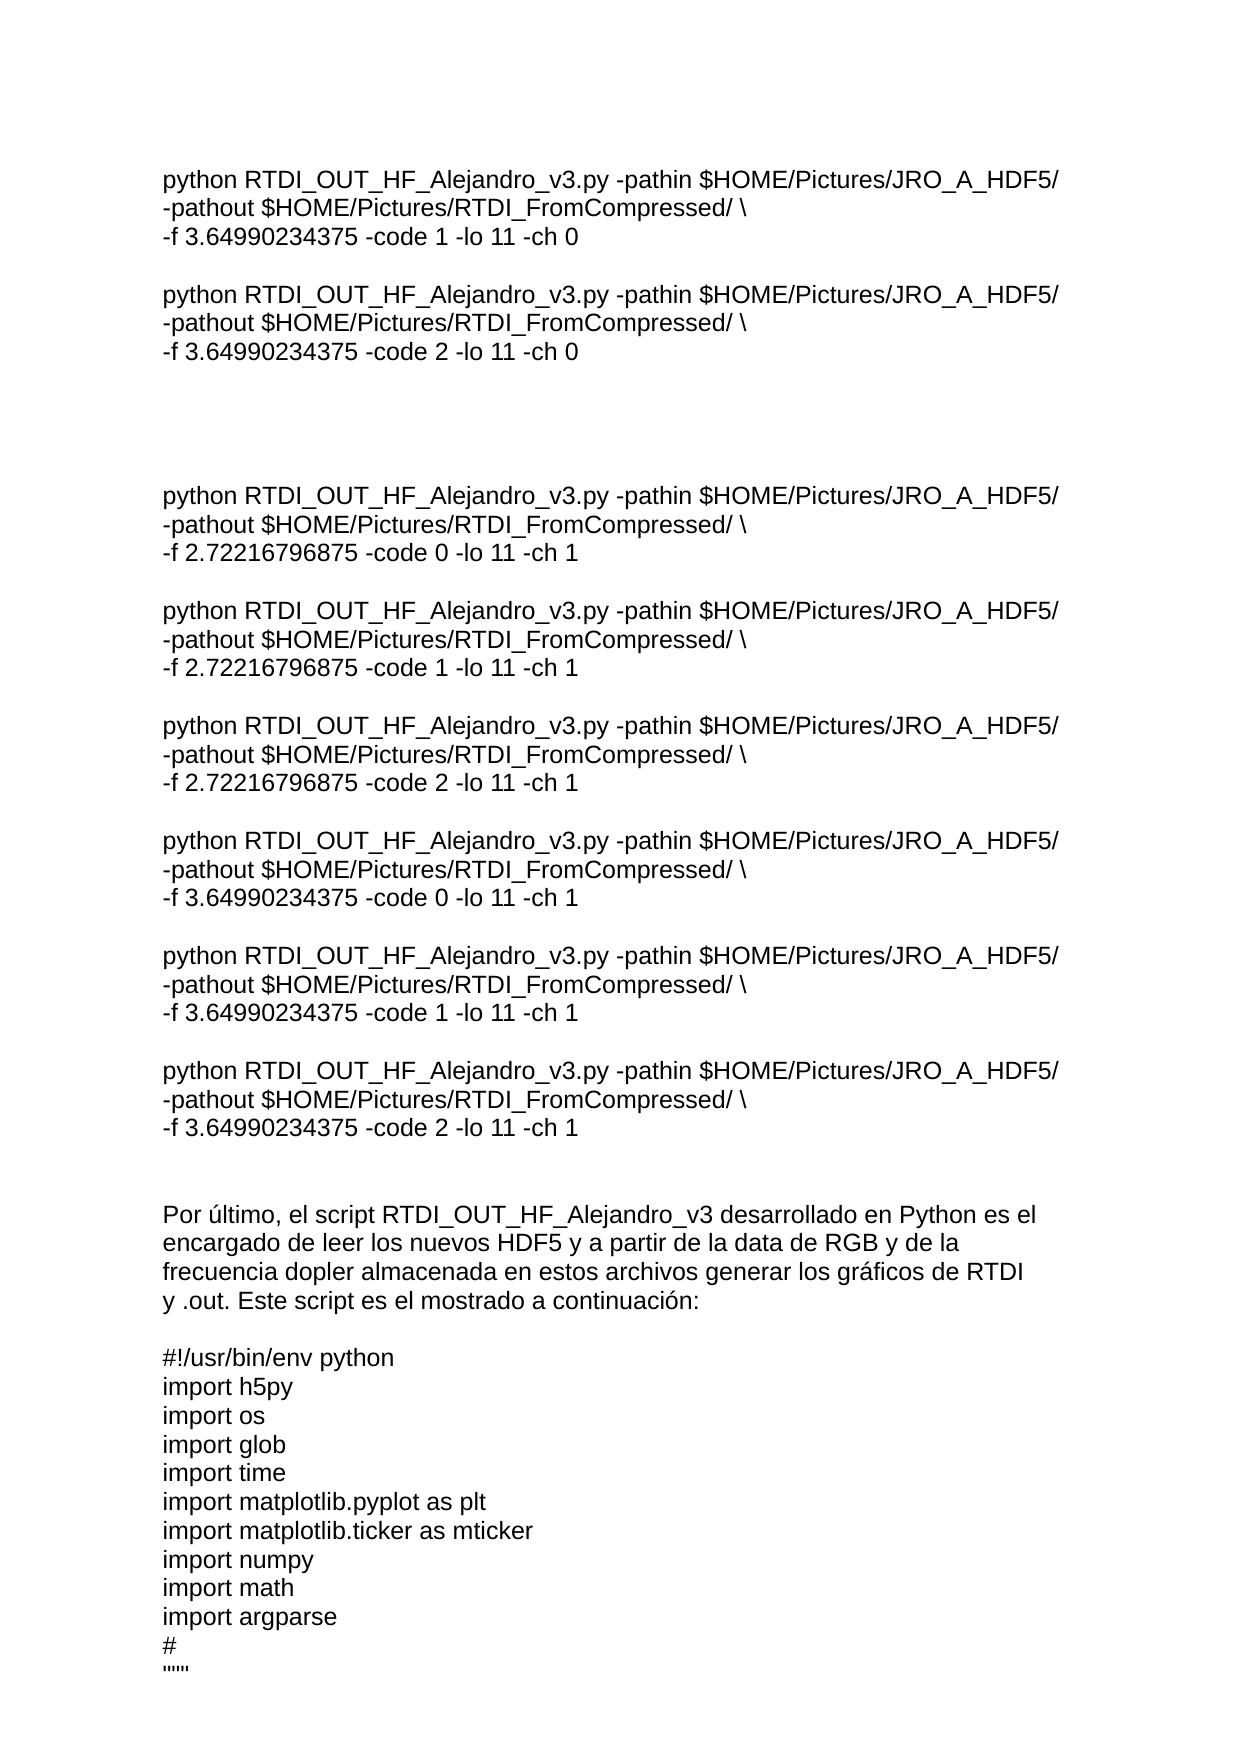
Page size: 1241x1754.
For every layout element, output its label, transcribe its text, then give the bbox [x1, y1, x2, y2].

text #!/usr/bin/env python [162, 1343, 1065, 1372]
text Por último, el script RTDI_OUT_HF_Alejandro_v3 desarrollado en Python es el encargado de leer los nuevos HDF5 y a partir de la data de RGB y de la frecuencia dopler almacenada en estos archivos generar los gráficos de RTDI y .out. Este script es el mostrado a continuación: [162, 1199, 1065, 1314]
text -f 3.64990234375 -code 1 -lo 11 -ch 0 [162, 222, 1065, 251]
text -f 3.64990234375 -code 2 -lo 11 -ch 1 [162, 1113, 1065, 1142]
text python RTDI_OUT_HF_Alejandro_v3.py -pathin $HOME/Pictures/JRO_A_HDF5/ -pathout $HOME/Pictures/RTDI_FromCompressed/ \ [162, 941, 1065, 998]
text python RTDI_OUT_HF_Alejandro_v3.py -pathin $HOME/Pictures/JRO_A_HDF5/ -pathout $HOME/Pictures/RTDI_FromCompressed/ \ [162, 711, 1065, 768]
text import glob [162, 1429, 1065, 1458]
text import h5py [162, 1372, 1065, 1401]
text python RTDI_OUT_HF_Alejandro_v3.py -pathin $HOME/Pictures/JRO_A_HDF5/ -pathout $HOME/Pictures/RTDI_FromCompressed/ \ [162, 279, 1065, 337]
text import math [162, 1573, 1065, 1602]
text # [162, 1631, 1065, 1659]
text python RTDI_OUT_HF_Alejandro_v3.py -pathin $HOME/Pictures/JRO_A_HDF5/ -pathout $HOME/Pictures/RTDI_FromCompressed/ \ [162, 596, 1065, 653]
text import matplotlib.pyplot as plt [162, 1487, 1065, 1516]
text -f 3.64990234375 -code 0 -lo 11 -ch 1 [162, 883, 1065, 912]
text -f 2.72216796875 -code 2 -lo 11 -ch 1 [162, 768, 1065, 797]
text import numpy [162, 1544, 1065, 1573]
text import argparse [162, 1602, 1065, 1631]
text import os [162, 1401, 1065, 1429]
text -f 3.64990234375 -code 2 -lo 11 -ch 0 [162, 337, 1065, 366]
text python RTDI_OUT_HF_Alejandro_v3.py -pathin $HOME/Pictures/JRO_A_HDF5/ -pathout $HOME/Pictures/RTDI_FromCompressed/ \ [162, 164, 1065, 222]
text python RTDI_OUT_HF_Alejandro_v3.py -pathin $HOME/Pictures/JRO_A_HDF5/ -pathout $HOME/Pictures/RTDI_FromCompressed/ \ [162, 481, 1065, 538]
text python RTDI_OUT_HF_Alejandro_v3.py -pathin $HOME/Pictures/JRO_A_HDF5/ -pathout $HOME/Pictures/RTDI_FromCompressed/ \ [162, 1056, 1065, 1113]
text import matplotlib.ticker as mticker [162, 1516, 1065, 1544]
text -f 2.72216796875 -code 1 -lo 11 -ch 1 [162, 653, 1065, 682]
text """ [162, 1659, 1065, 1688]
text python RTDI_OUT_HF_Alejandro_v3.py -pathin $HOME/Pictures/JRO_A_HDF5/ -pathout $HOME/Pictures/RTDI_FromCompressed/ \ [162, 826, 1065, 883]
text import time [162, 1458, 1065, 1487]
text -f 3.64990234375 -code 1 -lo 11 -ch 1 [162, 998, 1065, 1027]
text -f 2.72216796875 -code 0 -lo 11 -ch 1 [162, 538, 1065, 567]
